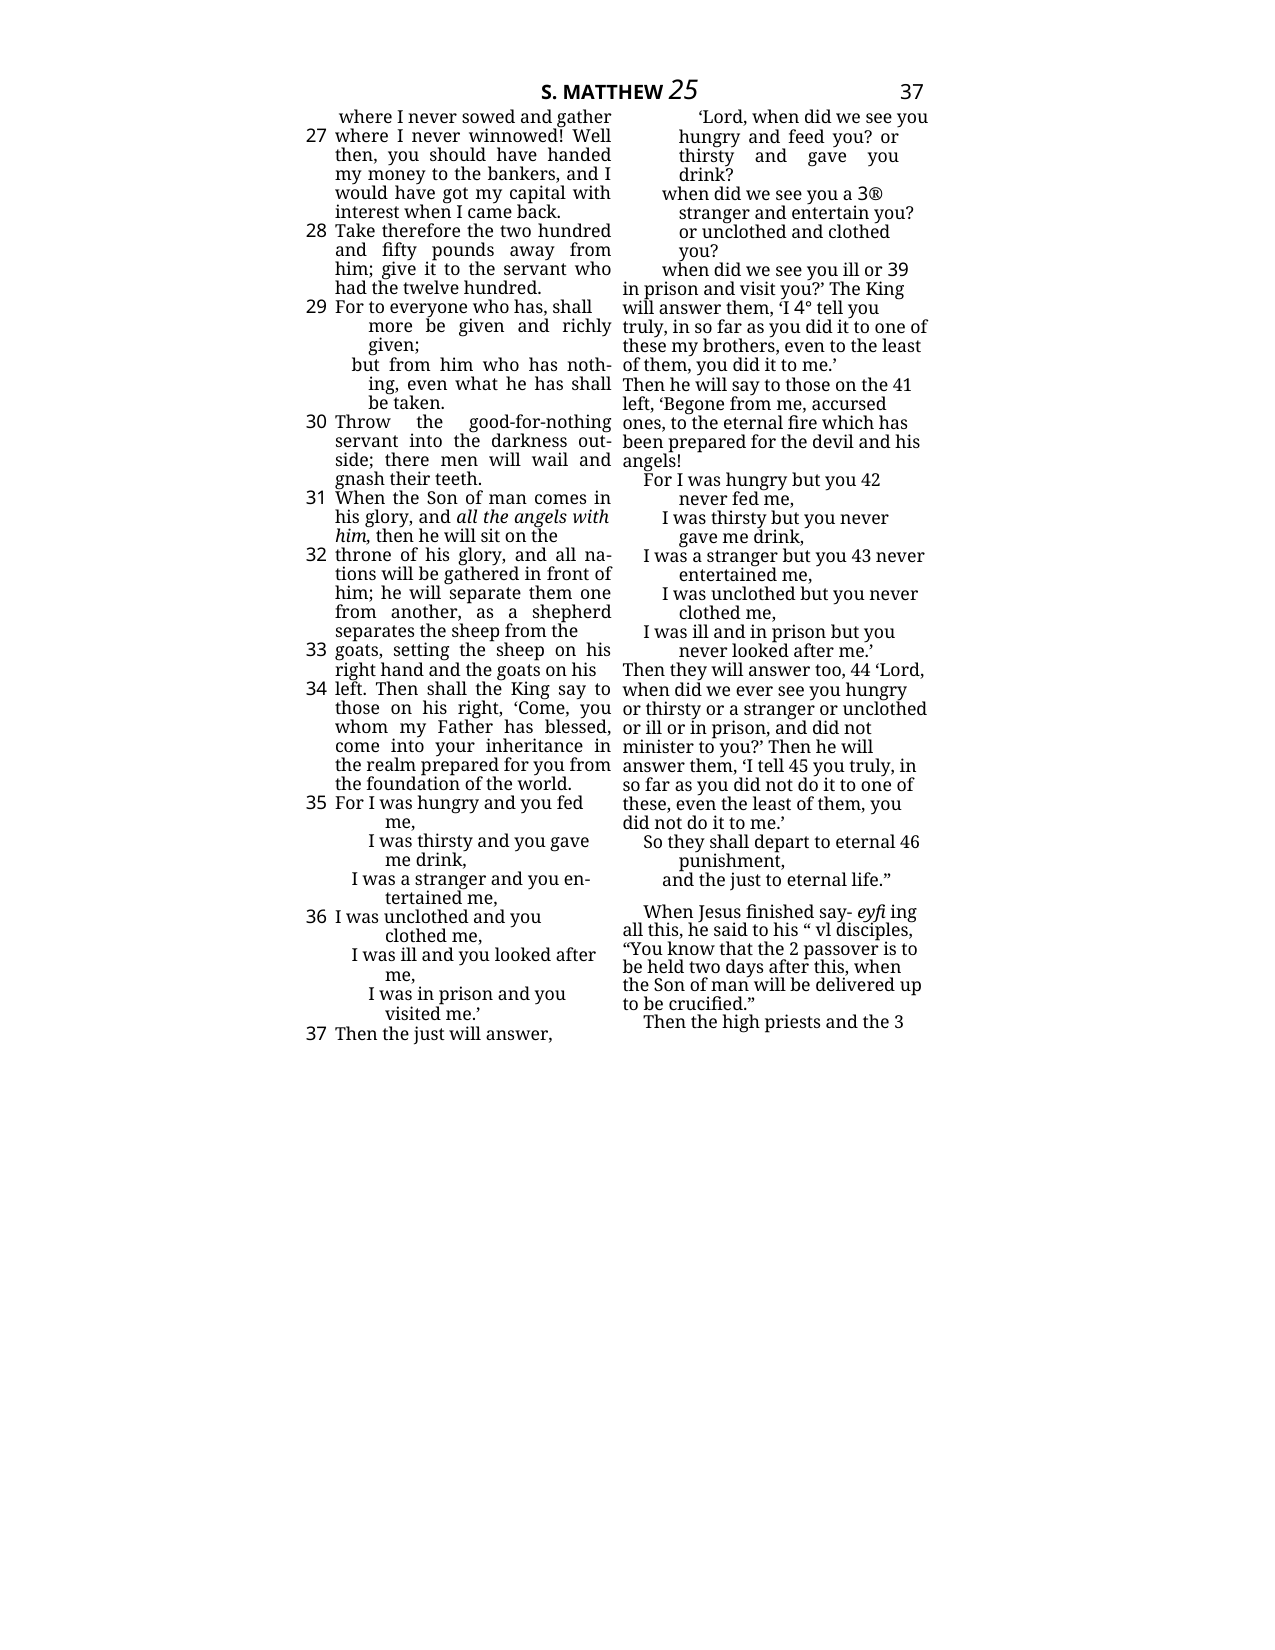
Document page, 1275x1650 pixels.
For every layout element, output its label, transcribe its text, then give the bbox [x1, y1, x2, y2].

text I was ill and in prison but you never looked after me.’ [643, 623, 928, 662]
list I was unclothed and you [306, 908, 612, 928]
text So they shall depart to eternal 46 punishment, [643, 833, 928, 871]
text but from him who has noth­ing, even what he has shall be taken. [351, 356, 612, 413]
list Throw the good-for-nothing servant into the darkness out­side; there men will wail and gnash their teeth. [306, 413, 612, 489]
text when did we see you a 3® stranger and entertain you? or unclothed and clothed you? [662, 185, 928, 261]
list For to everyone who has, shall [306, 298, 612, 318]
text never fed me, [678, 490, 928, 509]
text When Jesus finished say- eyfi ing all this, he said to his “ vl disciples, “You know that the 2 passover is to be held two days after this, when the Son of man will be delivered up to be cru­cified.” [622, 903, 928, 1014]
text I was thirsty but you never gave me drink, [662, 509, 928, 547]
text I was ill and you looked after me, [351, 947, 612, 985]
text and the just to eternal life.” [662, 871, 928, 890]
text hungry and feed you? or thirsty and gave you drink? [678, 128, 899, 185]
list goats, setting the sheep on his right hand and the goats on his [306, 642, 612, 680]
text I was thirsty and you gave me drink, [368, 832, 612, 870]
text me, [385, 813, 612, 832]
text Then the high priests and the 3 [622, 1014, 928, 1032]
text I was a stranger but you 43 never entertained me, [643, 547, 928, 585]
list Take therefore the two hundred and fifty pounds away from him; give it to the servant who had the twelve hundred. [306, 222, 612, 298]
text when did we see you ill or 39 in prison and visit you?’ The King will answer them, ‘I 4° tell you truly, in so far as you did it to one of these my brothers, even to the least of them, you did it to me.’ [622, 261, 928, 376]
list When the Son of man comes in his glory, and all the angels with him, then he will sit on the [306, 489, 612, 546]
text ‘Lord, when did we see you [622, 108, 928, 128]
text I was unclothed but you never clothed me, [662, 585, 928, 623]
list Then the just will answer, [306, 1025, 612, 1045]
text I was a stranger and you en­tertained me, [351, 870, 612, 908]
text where I never sowed and gather [306, 108, 612, 127]
text For I was hungry but you 42 [622, 471, 928, 490]
list left. Then shall the King say to those on his right, ‘Come, you whom my Father has blessed, come into your inheritance in the realm prepared for you from the foundation of the world. [306, 680, 612, 794]
list For I was hungry and you fed [306, 794, 612, 813]
text I was in prison and you visited me.’ [368, 985, 612, 1025]
text clothed me, [385, 928, 612, 947]
list throne of his glory, and all na­tions will be gathered in front of him; he will separate them one from another, as a shepherd separates the sheep from the [306, 546, 612, 642]
list where I never winnowed! Well then, you should have handed my money to the bankers, and I would have got my capital with interest when I came back. [306, 127, 612, 222]
text more be given and richly given; [368, 318, 612, 356]
text Then they will answer too, 44 ‘Lord, when did we ever see you hungry or thirsty or a stranger or unclothed or ill or in prison, and did not minister to you?’ Then he will answer them, ‘I tell 45 you truly, in so far as you did not do it to one of these, even the least of them, you did not do it to me.’ [622, 662, 928, 833]
text Then he will say to those on the 41 left, ‘Begone from me, accursed ones, to the eternal fire which has been prepared for the devil and his angels! [622, 376, 928, 471]
